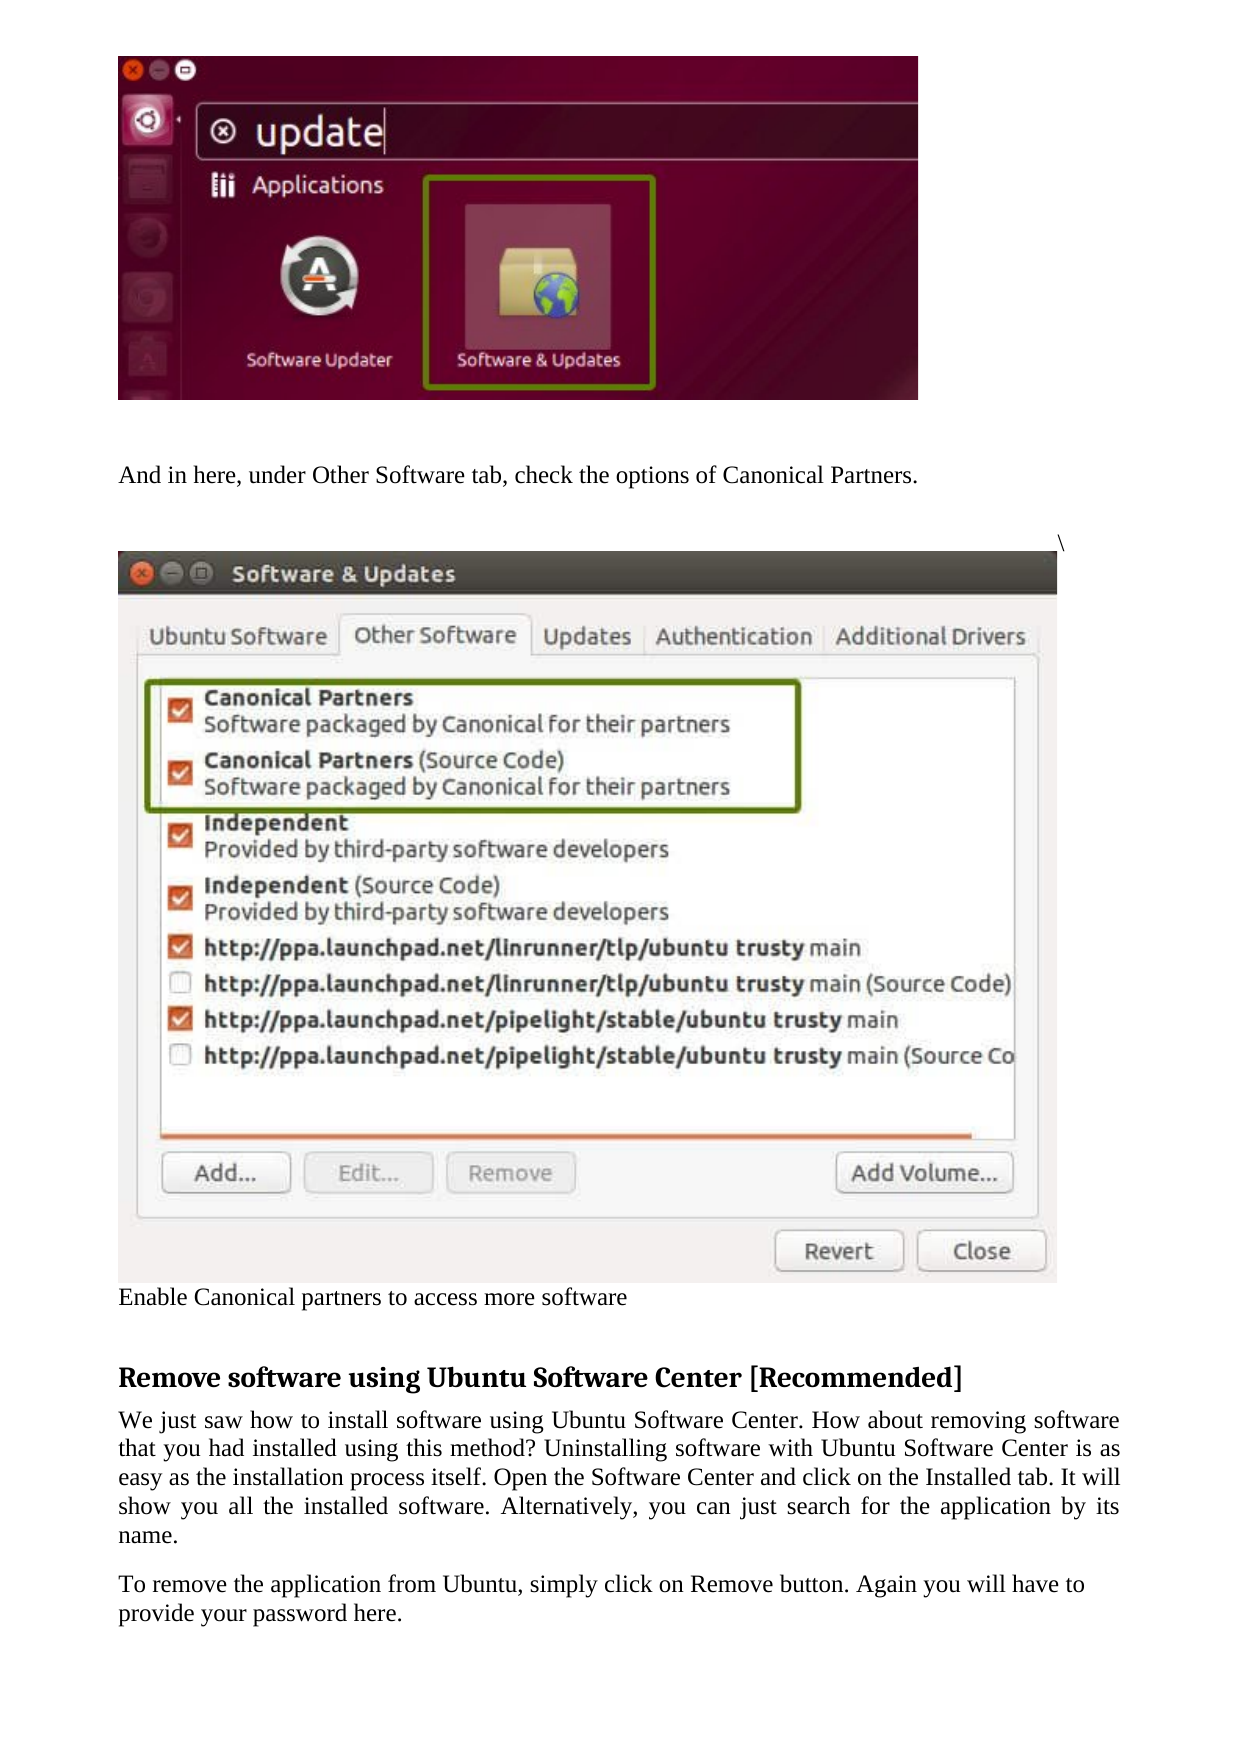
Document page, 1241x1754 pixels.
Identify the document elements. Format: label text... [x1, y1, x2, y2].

text Enable Canonical partners to access more software [118, 1282, 1122, 1311]
text And in here, under Other Software tab, check the options of Canonical Partners. [118, 460, 1122, 489]
text \ [118, 528, 1122, 1282]
text We just saw how to install software using Ubuntu Software Center. How about removing software that you had installed using this method? Uninstalling software with Ubuntu Software Center is as easy as the installation process itself. Open the Software Center and click on the Installed tab. It will show you all the installed software. Alternatively, you can just search for the application by its name. [118, 1405, 1122, 1548]
subtitle Remove software using Ubuntu Software Center [Recommended] [118, 1361, 1122, 1394]
text To remove the application from Ubuntu, simply click on Remove button. Again you will have to provide your password here. [118, 1569, 1122, 1627]
